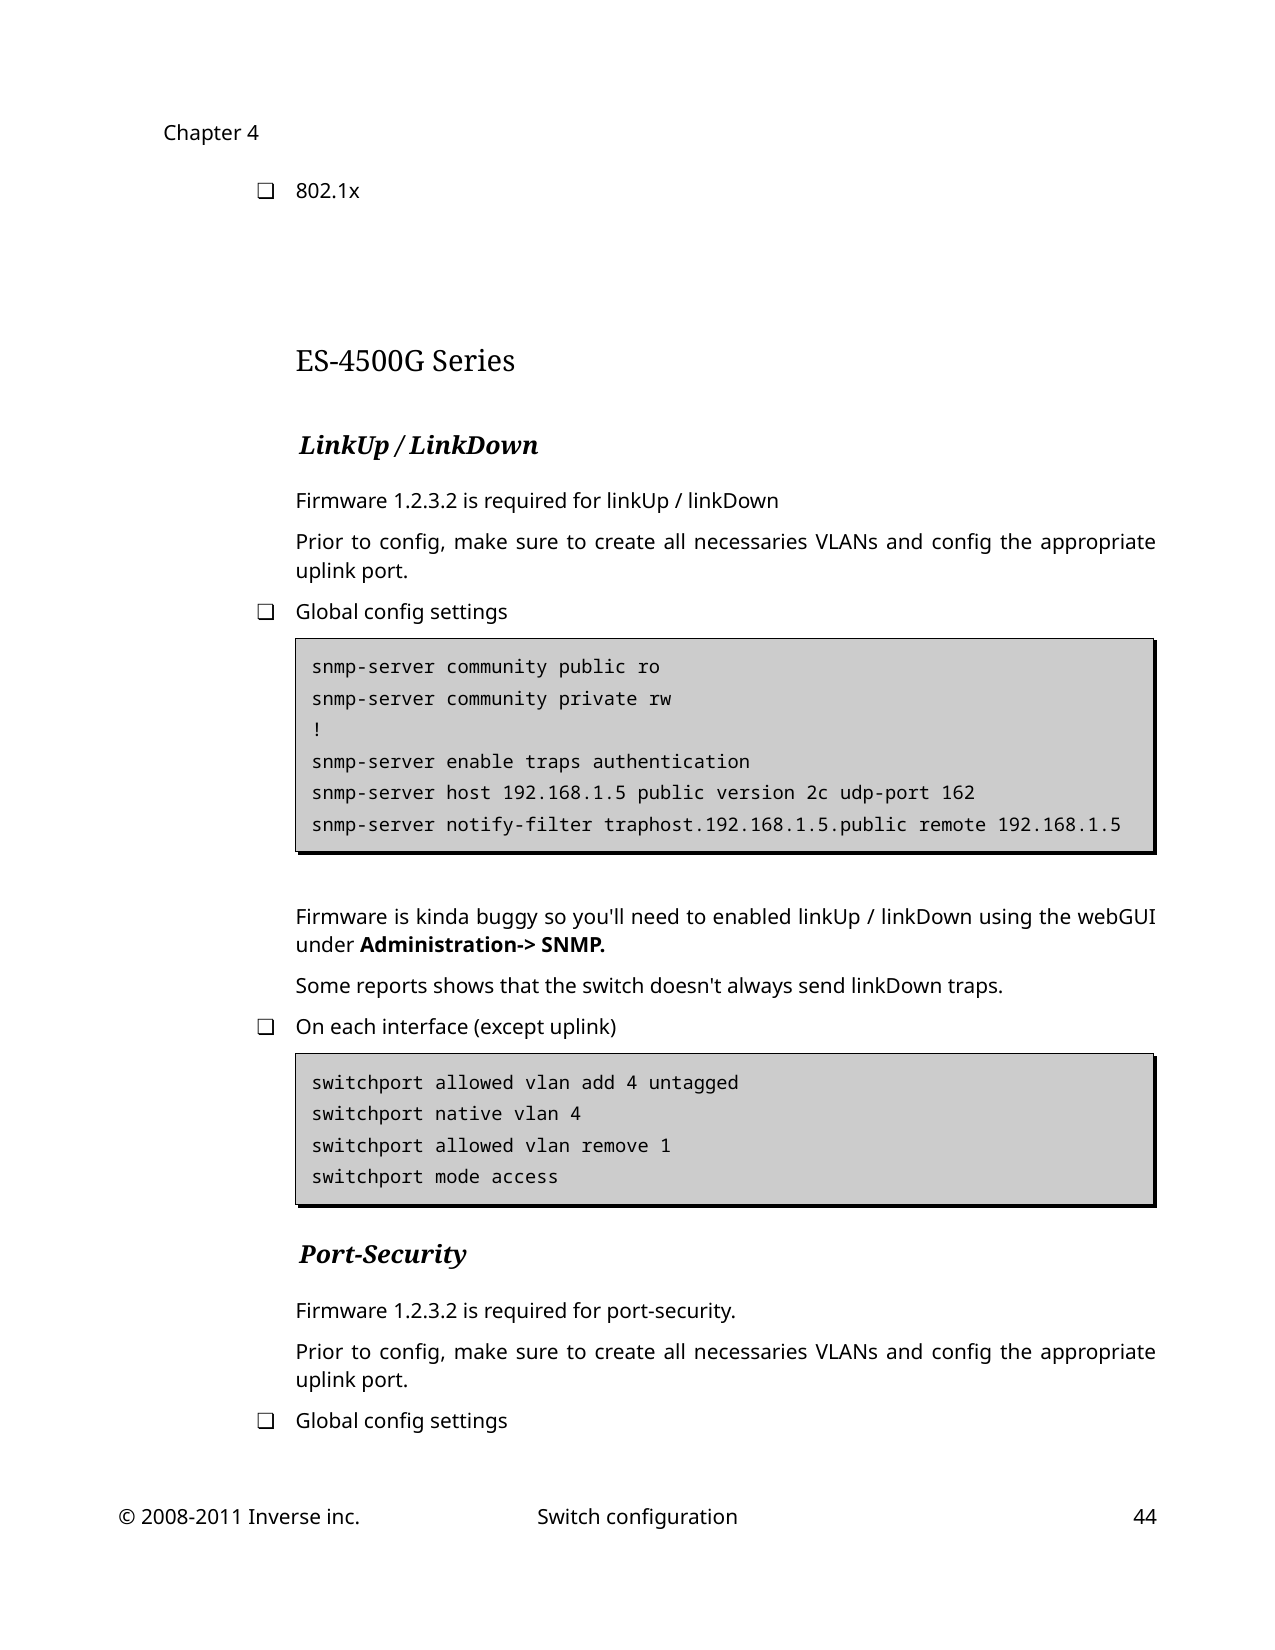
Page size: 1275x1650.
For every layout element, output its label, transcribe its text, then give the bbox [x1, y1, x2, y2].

subtitle ES-4500G Series [295, 340, 1157, 379]
text snmp-server community private rw [296, 669, 1153, 701]
list ❏ 802.1x [256, 176, 1157, 204]
subtitle LinkUp / LinkDown [262, 428, 1157, 462]
list Some reports shows that the switch doesn't always send linkDown traps. [256, 971, 1157, 1000]
list Firmware is kinda buggy so you'll need to enabled linkUp / linkDown using the webGUI under Administration-> SNMP. [256, 902, 1157, 959]
text switchport native vlan 4 [296, 1085, 1153, 1116]
list ❏ Global config settings [256, 1406, 1157, 1434]
list ❏ On each interface (except uplink) [256, 1012, 1157, 1041]
text switchport allowed vlan remove 1 [296, 1116, 1153, 1148]
text Firmware 1.2.3.2 is required for port-security. [295, 1296, 1157, 1324]
text snmp-server community public ro [296, 639, 1153, 669]
list ❏ Global config settings [256, 597, 1157, 625]
text snmp-server notify-filter traphost.192.168.1.5.public remote 192.168.1.5 [296, 795, 1153, 851]
text switchport allowed vlan add 4 untagged [296, 1054, 1153, 1085]
text snmp-server host 192.168.1.5 public version 2c udp-port 162 [296, 763, 1153, 795]
text Prior to config, make sure to create all necessaries VLANs and config the appropriate uplink port. [295, 1337, 1157, 1394]
subtitle Port-Security [262, 1237, 1157, 1271]
text ! [296, 701, 1153, 732]
text Prior to config, make sure to create all necessaries VLANs and config the appropriate uplink port. [295, 527, 1157, 584]
text snmp-server enable traps authentication [296, 732, 1153, 763]
text Firmware 1.2.3.2 is required for linkUp / linkDown [295, 486, 1157, 515]
text switchport mode access [296, 1148, 1153, 1204]
